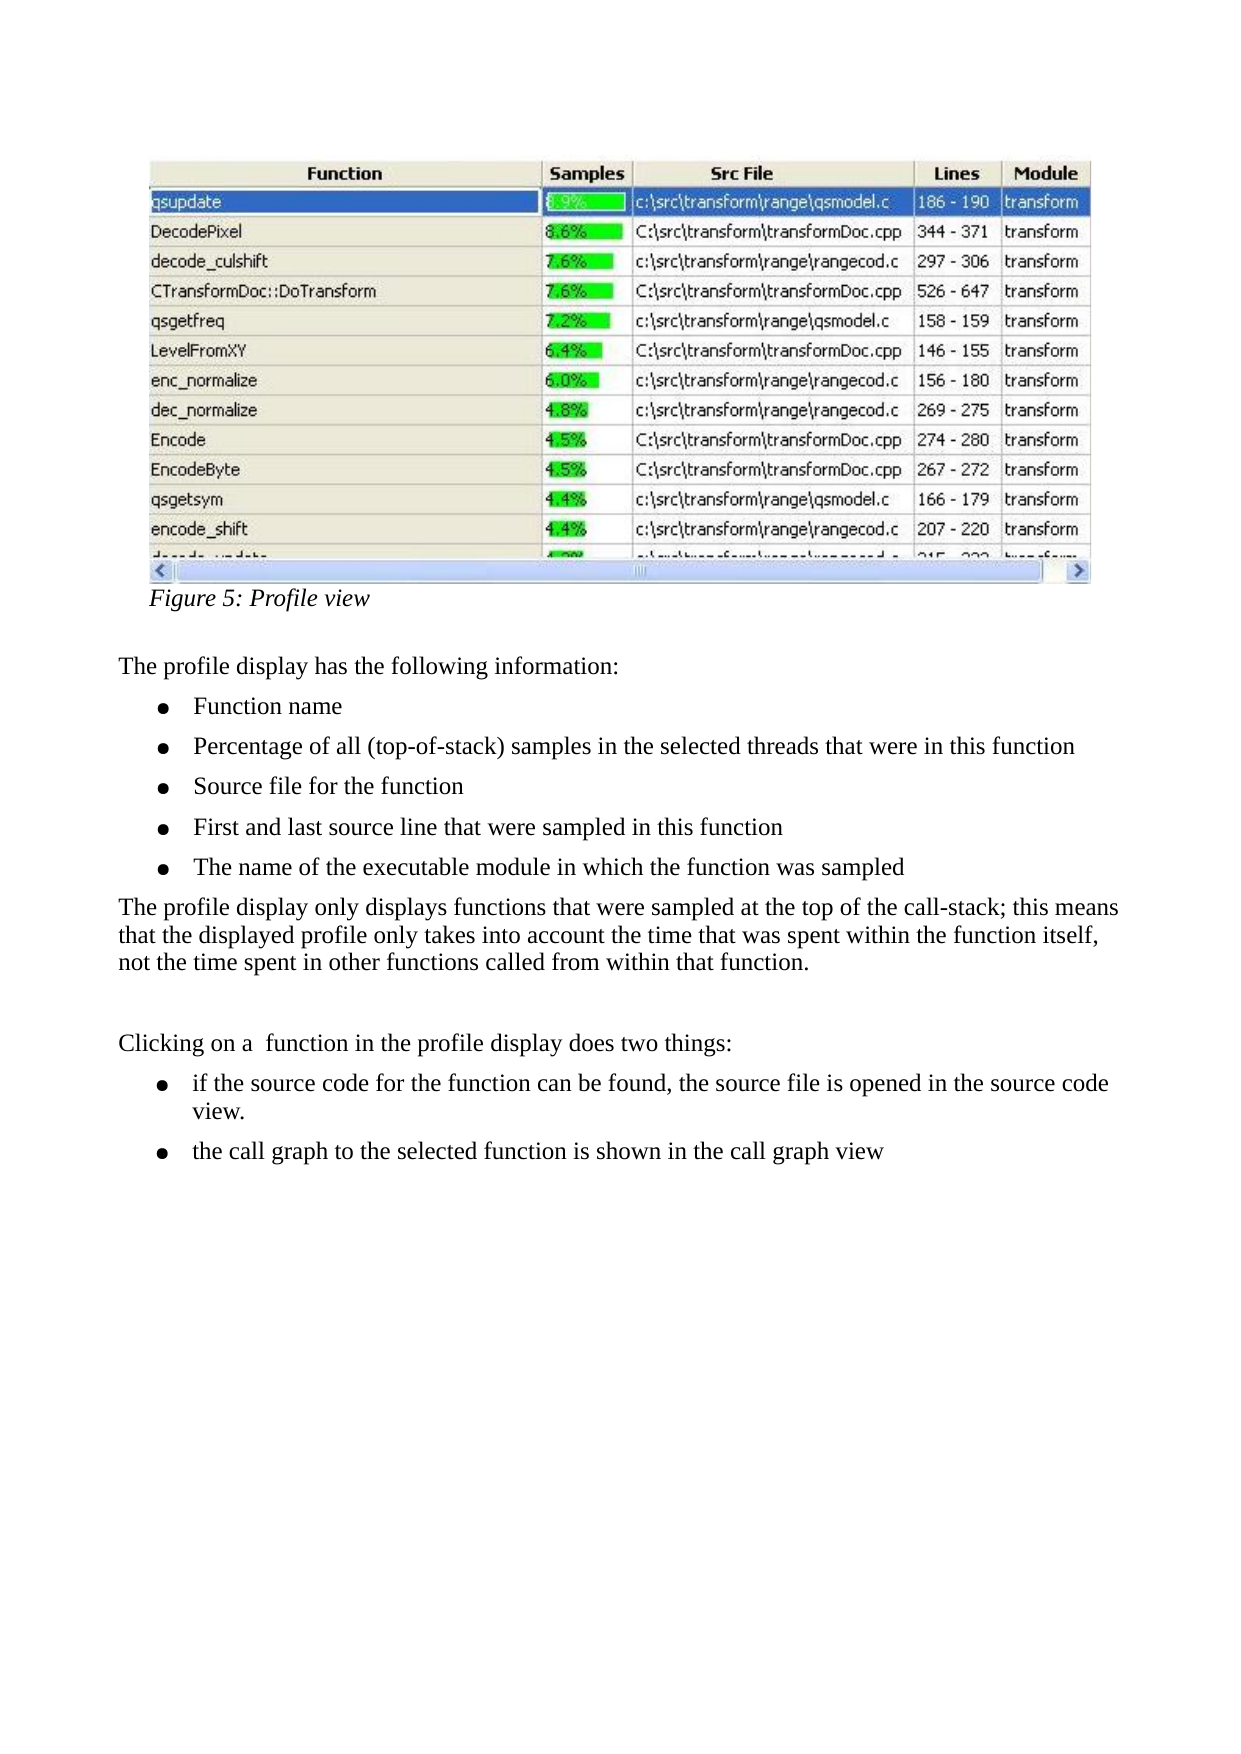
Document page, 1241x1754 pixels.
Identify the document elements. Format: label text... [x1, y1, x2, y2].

text The profile display has the following information: [118, 652, 1122, 679]
list the call graph to the selected function is shown in the call graph view [154, 1137, 1122, 1165]
list Percentage of all (top-of-stack) samples in the selected threads that were in this function [156, 732, 1122, 760]
list Source file for the function [156, 772, 1122, 800]
list First and last source line that were sampled in this function [156, 813, 1122, 840]
list if the source code for the function can be found, the source file is opened in the source code view. [154, 1069, 1122, 1124]
text Clicking on a function in the profile display does two things: [118, 1029, 1122, 1057]
text Figure 5: Profile view [149, 584, 1091, 612]
picture [149, 155, 1092, 584]
text The profile display only displays functions that were sampled at the top of the call-stack; this means that the displayed profile only takes into account the time that was spent within the function itself, not the time spent in other functions called from within that function. [118, 893, 1122, 976]
list The name of the executable module in which the function was sampled [156, 853, 1122, 881]
list Function name [156, 692, 1122, 720]
